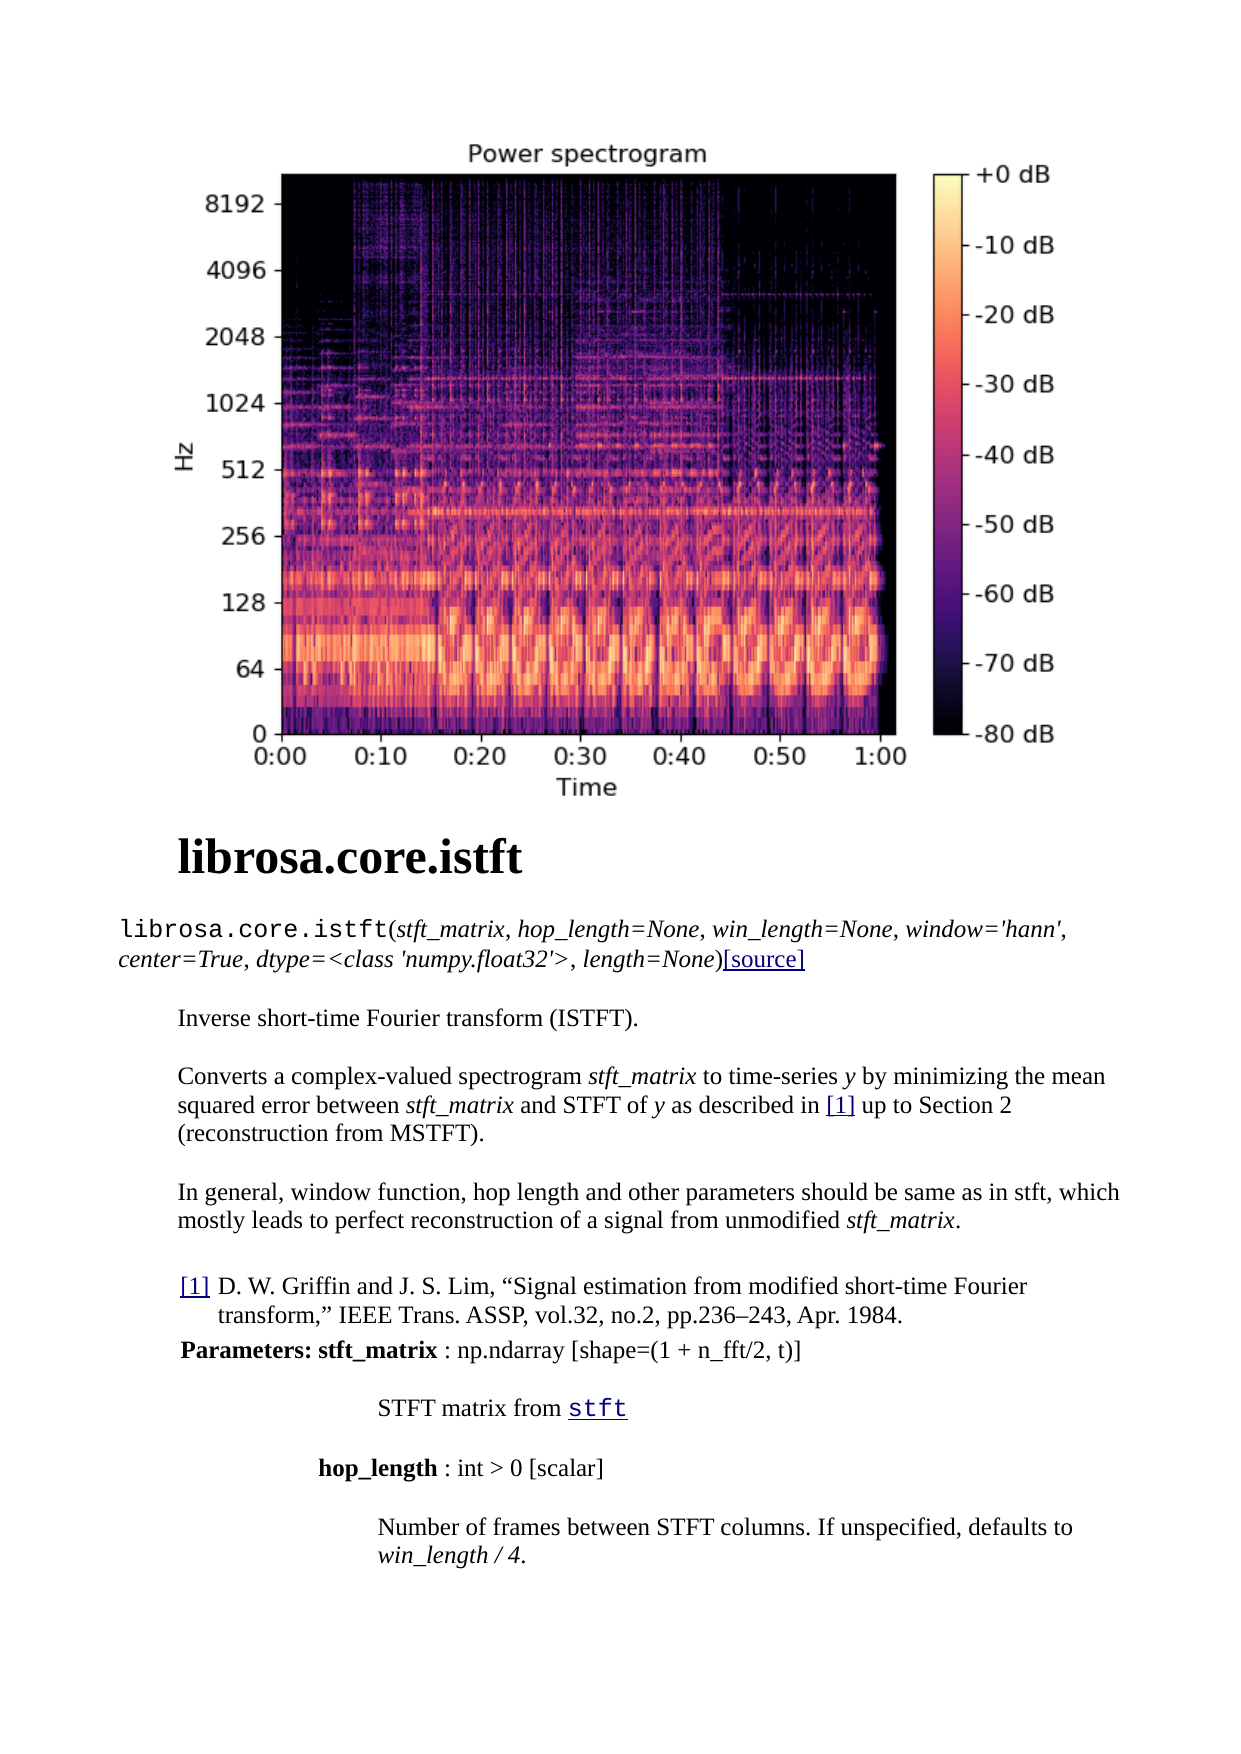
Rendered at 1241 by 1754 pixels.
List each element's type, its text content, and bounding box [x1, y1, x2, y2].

table_header D. W. Griffin and J. S. Lim, “Signal estimation from modified short-time Fourier transform,” IEEE Trans. ASSP, vol.32, no.2, pp.236–243, Apr. 1984. [215, 1269, 1122, 1332]
list Converts a complex-valued spectrogram stft_matrix to time-series y by minimizing the mean squared error between stft_matrix and STFT of y as described in [1] up to Section 2 (reconstruction from MSTFT). [177, 1061, 1122, 1147]
table_header stft_matrix : np.ndarray [shape=(1 + n_fft/2, t)] STFT matrix from stft hop_length : int > 0 [scalar] Number of frames between STFT columns. If unspecified, defaults to win_length / 4. [315, 1332, 1122, 1601]
subtitle librosa.core.istft [177, 118, 1122, 884]
table_header [1] [177, 1269, 215, 1332]
subtitle librosa.core.istft(stft_matrix, hop_length=None, win_length=None, window='hann', center=True, dtype=<class 'numpy.float32'>, length=None)[source] [118, 914, 1122, 973]
list Inverse short-time Fourier transform (ISTFT). [177, 1003, 1122, 1032]
list In general, window function, hop length and other parameters should be same as in stft, which mostly leads to perfect reconstruction of a signal from unmodified stft_matrix. [177, 1177, 1122, 1234]
table_header Parameters: [177, 1332, 315, 1601]
picture [147, 118, 1093, 827]
